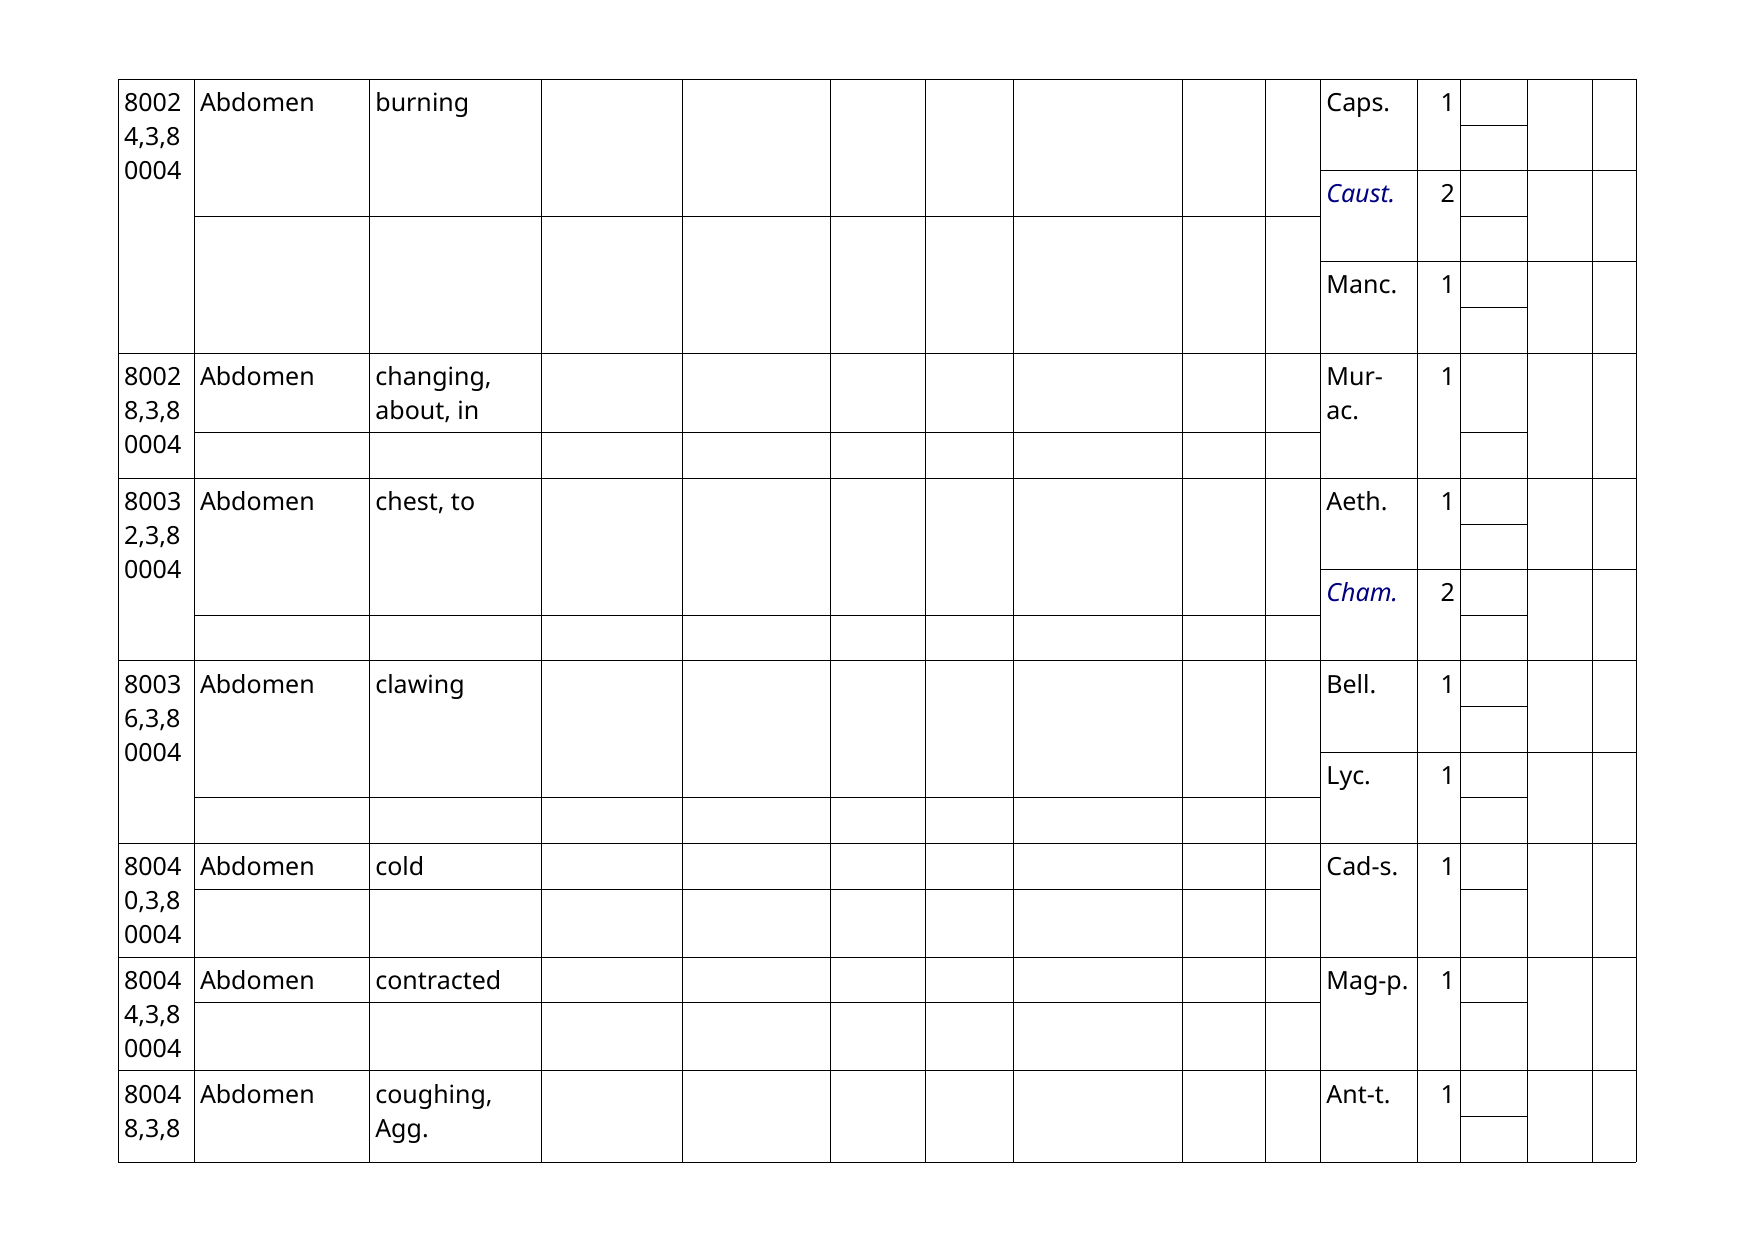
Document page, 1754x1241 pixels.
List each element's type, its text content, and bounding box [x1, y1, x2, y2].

table_cell [831, 354, 925, 432]
table_cell [683, 433, 830, 478]
table_cell [1461, 217, 1527, 261]
table_cell [542, 890, 682, 957]
table_cell Lyc. [1321, 753, 1417, 843]
table_cell [683, 1003, 830, 1070]
table_cell [1183, 661, 1265, 797]
table_cell [1014, 890, 1182, 957]
table_cell [1528, 570, 1592, 660]
table_cell [831, 958, 925, 1002]
table_cell [831, 661, 925, 797]
table_cell [195, 217, 369, 353]
table_cell [683, 661, 830, 797]
table_cell [370, 433, 541, 478]
table_cell [1014, 433, 1182, 478]
table_cell [926, 479, 1013, 615]
table_cell 1 [1418, 661, 1460, 752]
table_cell [542, 844, 682, 888]
table_cell [1014, 616, 1182, 660]
table_cell [542, 80, 682, 216]
table_cell [1461, 525, 1527, 569]
table_cell [1593, 479, 1636, 569]
table_cell [683, 354, 830, 432]
table_cell changing, about, in [370, 354, 541, 432]
table_cell 1 [1418, 354, 1460, 478]
table_cell 80044,3,80004 [119, 958, 194, 1070]
table_cell [195, 1003, 369, 1070]
table_cell [683, 958, 830, 1002]
table_cell [1266, 798, 1320, 843]
table_cell 80028,3,80004 [119, 354, 194, 478]
table_cell [1461, 262, 1527, 307]
table_cell [1461, 1117, 1527, 1162]
table_cell [1183, 479, 1265, 615]
table_cell [370, 798, 541, 843]
table_cell [1593, 262, 1636, 353]
table_cell [831, 1071, 925, 1162]
table_cell [1014, 80, 1182, 216]
table_cell burning [370, 80, 541, 216]
table_cell Bell. [1321, 661, 1417, 752]
table_cell [1266, 433, 1320, 478]
table_cell [1183, 616, 1265, 660]
table_cell Abdomen [195, 844, 369, 888]
table_cell [926, 661, 1013, 797]
table_cell 1 [1418, 80, 1460, 170]
table_cell [926, 354, 1013, 432]
table_cell [1461, 354, 1527, 432]
table_cell [1014, 798, 1182, 843]
table_cell [1014, 354, 1182, 432]
table_cell [1266, 217, 1320, 353]
table_cell coughing, Agg. [370, 1071, 541, 1162]
table_cell 1 [1418, 844, 1460, 957]
table_cell [1461, 171, 1527, 216]
table_cell [1461, 479, 1527, 523]
table_cell [1528, 753, 1592, 843]
table_cell [1528, 171, 1592, 261]
table_cell [195, 890, 369, 957]
table_cell 1 [1418, 1071, 1460, 1162]
table_cell [542, 798, 682, 843]
table_cell [542, 354, 682, 432]
table_cell [542, 616, 682, 660]
table_cell [1014, 217, 1182, 353]
table_cell [1593, 171, 1636, 261]
table_cell [1528, 262, 1592, 353]
table_cell [831, 217, 925, 353]
table_cell [926, 80, 1013, 216]
table_cell [831, 433, 925, 478]
table_cell [683, 844, 830, 888]
table_cell [370, 217, 541, 353]
table_cell [542, 479, 682, 615]
table_cell 2 [1418, 171, 1460, 261]
table_cell Abdomen [195, 479, 369, 615]
table_cell [1593, 753, 1636, 843]
table_cell Caps. [1321, 80, 1417, 170]
table_cell Abdomen [195, 1071, 369, 1162]
table_cell [683, 217, 830, 353]
table_cell [831, 479, 925, 615]
table_cell [1461, 753, 1527, 797]
table_cell [831, 80, 925, 216]
table_cell cold [370, 844, 541, 888]
table_cell Ant-t. [1321, 1071, 1417, 1162]
table_cell Abdomen [195, 80, 369, 216]
table_cell 2 [1418, 570, 1460, 660]
table_cell contracted [370, 958, 541, 1002]
table_cell [1014, 958, 1182, 1002]
table_cell [195, 433, 369, 478]
table_cell [831, 616, 925, 660]
table_cell [1266, 661, 1320, 797]
table_cell [683, 1071, 830, 1162]
table_cell [1461, 80, 1527, 124]
table_cell [1461, 1071, 1527, 1116]
table_cell [1461, 798, 1527, 843]
table_cell [1593, 844, 1636, 957]
table_cell [1461, 308, 1527, 353]
table_cell [1593, 80, 1636, 170]
table_cell [831, 844, 925, 888]
table_cell [1266, 890, 1320, 957]
table_cell [1461, 433, 1527, 478]
table_cell [683, 479, 830, 615]
table_cell [370, 616, 541, 660]
table_cell 1 [1418, 753, 1460, 843]
table_cell [1528, 354, 1592, 478]
table_cell [1266, 1071, 1320, 1162]
table_cell 1 [1418, 479, 1460, 569]
table_cell Aeth. [1321, 479, 1417, 569]
table_cell [1183, 354, 1265, 432]
table_cell [926, 217, 1013, 353]
table_cell [542, 1071, 682, 1162]
table_cell [542, 958, 682, 1002]
table_cell [1266, 80, 1320, 216]
table_cell [1593, 1071, 1636, 1162]
table_cell [1183, 798, 1265, 843]
table_cell [1266, 844, 1320, 888]
table_cell [831, 1003, 925, 1070]
table_cell 80024,3,80004 [119, 80, 194, 353]
table_cell clawing [370, 661, 541, 797]
table_cell [1461, 1003, 1527, 1070]
table_cell 80032,3,80004 [119, 479, 194, 660]
table_cell [1593, 354, 1636, 478]
table_cell Mag-p. [1321, 958, 1417, 1070]
table_cell [831, 890, 925, 957]
table_cell [542, 217, 682, 353]
table_cell [926, 616, 1013, 660]
table_cell [370, 1003, 541, 1070]
table_cell [1593, 570, 1636, 660]
table_cell [1014, 479, 1182, 615]
table_cell [1266, 616, 1320, 660]
table_cell [926, 798, 1013, 843]
table_cell [1014, 1071, 1182, 1162]
table_cell [1266, 1003, 1320, 1070]
table_cell [1183, 1071, 1265, 1162]
table_cell [542, 661, 682, 797]
table_cell [926, 433, 1013, 478]
table_cell [1266, 958, 1320, 1002]
table_cell Caust. [1321, 171, 1417, 261]
table_cell [1461, 616, 1527, 660]
table_cell [1183, 890, 1265, 957]
table_cell [1183, 433, 1265, 478]
table_cell [1461, 707, 1527, 752]
table_cell [683, 80, 830, 216]
table_cell Abdomen [195, 958, 369, 1002]
table_cell [1266, 479, 1320, 615]
table_cell [1014, 1003, 1182, 1070]
table_cell [542, 1003, 682, 1070]
table_cell 1 [1418, 262, 1460, 353]
table_cell [926, 890, 1013, 957]
table_cell [1183, 844, 1265, 888]
table_cell Cad-s. [1321, 844, 1417, 957]
table_cell [542, 433, 682, 478]
table_cell [195, 798, 369, 843]
table_cell [926, 1003, 1013, 1070]
table_cell [926, 1071, 1013, 1162]
table_cell [1528, 844, 1592, 957]
table_cell [1461, 958, 1527, 1002]
table_cell [683, 890, 830, 957]
table_cell [1461, 844, 1527, 888]
table_cell chest, to [370, 479, 541, 615]
table_cell 80036,3,80004 [119, 661, 194, 843]
table_cell [1183, 217, 1265, 353]
table_cell Mur-ac. [1321, 354, 1417, 478]
table_cell [1014, 661, 1182, 797]
table_cell [1461, 890, 1527, 957]
table_cell [1528, 1071, 1592, 1162]
table_cell Cham. [1321, 570, 1417, 660]
table_cell [1528, 958, 1592, 1070]
table_cell [370, 890, 541, 957]
table_cell 80040,3,80004 [119, 844, 194, 957]
table_cell [926, 958, 1013, 1002]
table_cell [1593, 958, 1636, 1070]
table_cell [1528, 80, 1592, 170]
table_cell [1528, 479, 1592, 569]
table_cell [1014, 844, 1182, 888]
table_cell [1461, 661, 1527, 706]
table_cell [1266, 354, 1320, 432]
table_cell [1593, 661, 1636, 752]
table_cell [1183, 1003, 1265, 1070]
table_cell [683, 616, 830, 660]
table_cell 80048,3,8 [119, 1071, 194, 1162]
table_cell [1183, 958, 1265, 1002]
table_cell [831, 798, 925, 843]
table_cell Manc. [1321, 262, 1417, 353]
table_cell [1461, 126, 1527, 170]
table_cell [683, 798, 830, 843]
table_cell Abdomen [195, 661, 369, 797]
table_cell [1528, 661, 1592, 752]
table_cell Abdomen [195, 354, 369, 432]
table_cell 1 [1418, 958, 1460, 1070]
table_cell [1183, 80, 1265, 216]
table_cell [1461, 570, 1527, 615]
table_cell [195, 616, 369, 660]
table_cell [926, 844, 1013, 888]
